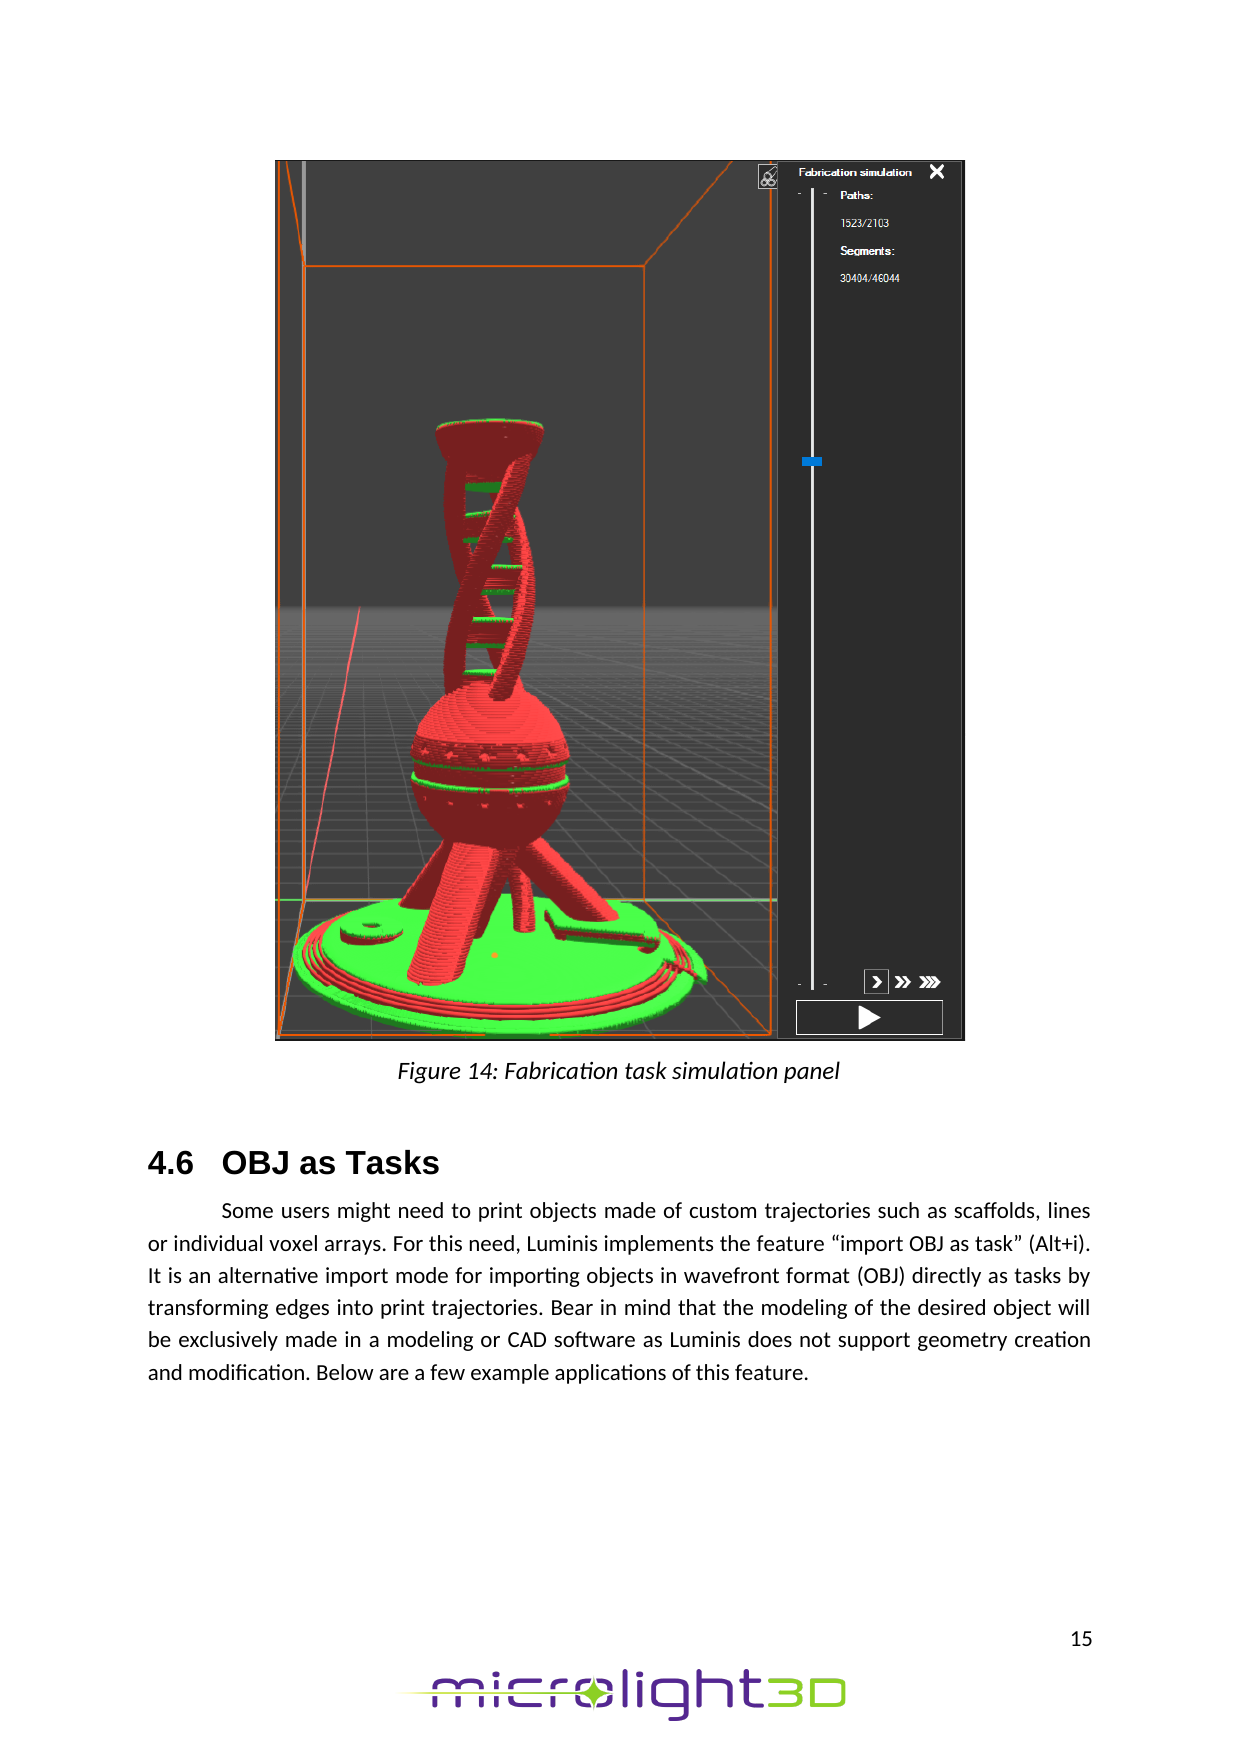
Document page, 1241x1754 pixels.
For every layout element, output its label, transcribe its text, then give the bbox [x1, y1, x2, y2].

text Some users might need to print objects made of custom trajectories such as scaffolds, lines or individual voxel arrays. For this need, Luminis implements the feature “import OBJ as task” (Alt+i). It is an alternative import mode for importing objects in wavefront format (OBJ) directly as tasks by transforming edges into print trajectories. Bear in mind that the modeling of the desired object will be exclusively made in a modeling or CAD software as Luminis does not support geometry creation and modification. Below are a few example applications of this feature. [148, 1197, 1093, 1386]
picture [275, 160, 966, 1041]
picture [394, 1669, 846, 1721]
text Figure 14: Fabrication task simulation panel [275, 1041, 965, 1086]
subtitle OBJ as Tasks [148, 1143, 1093, 1181]
